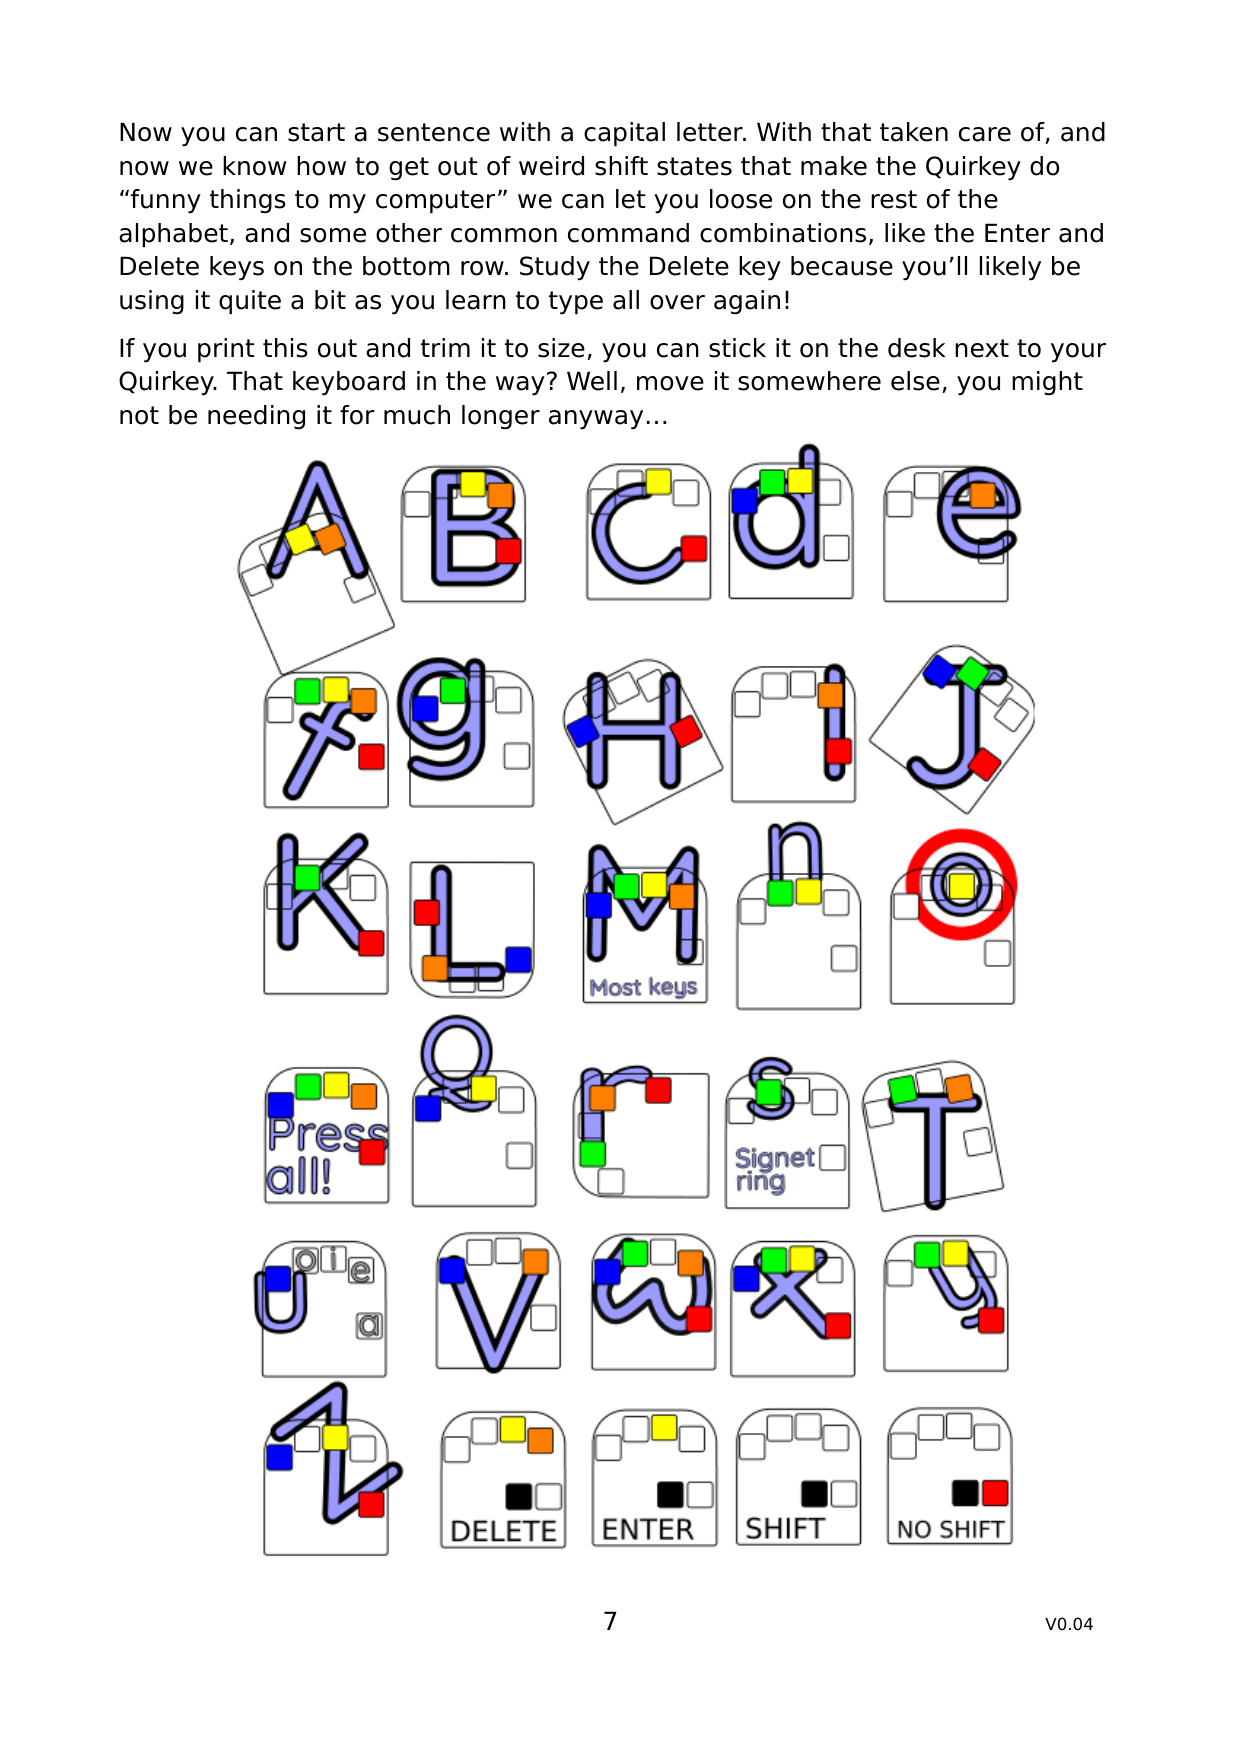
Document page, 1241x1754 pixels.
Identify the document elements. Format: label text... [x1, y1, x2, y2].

text If you print this out and trim it to size, you can stick it on the desk next to your Quirkey. That keyboard in the way? Well, move it somewhere else, you might not be needing it for much longer anyway… [118, 334, 1122, 430]
picture [236, 436, 1035, 1559]
text Now you can start a sentence with a capital letter. With that taken care of, and now we know how to get out of weird shift states that make the Quirkey do “funny things to my computer” we can let you loose on the rest of the alphabet, and some other common command combinations, like the Enter and Delete keys on the bottom row. Study the Delete key because you’ll likely be using it quite a bit as you learn to type all over again! [118, 118, 1122, 315]
